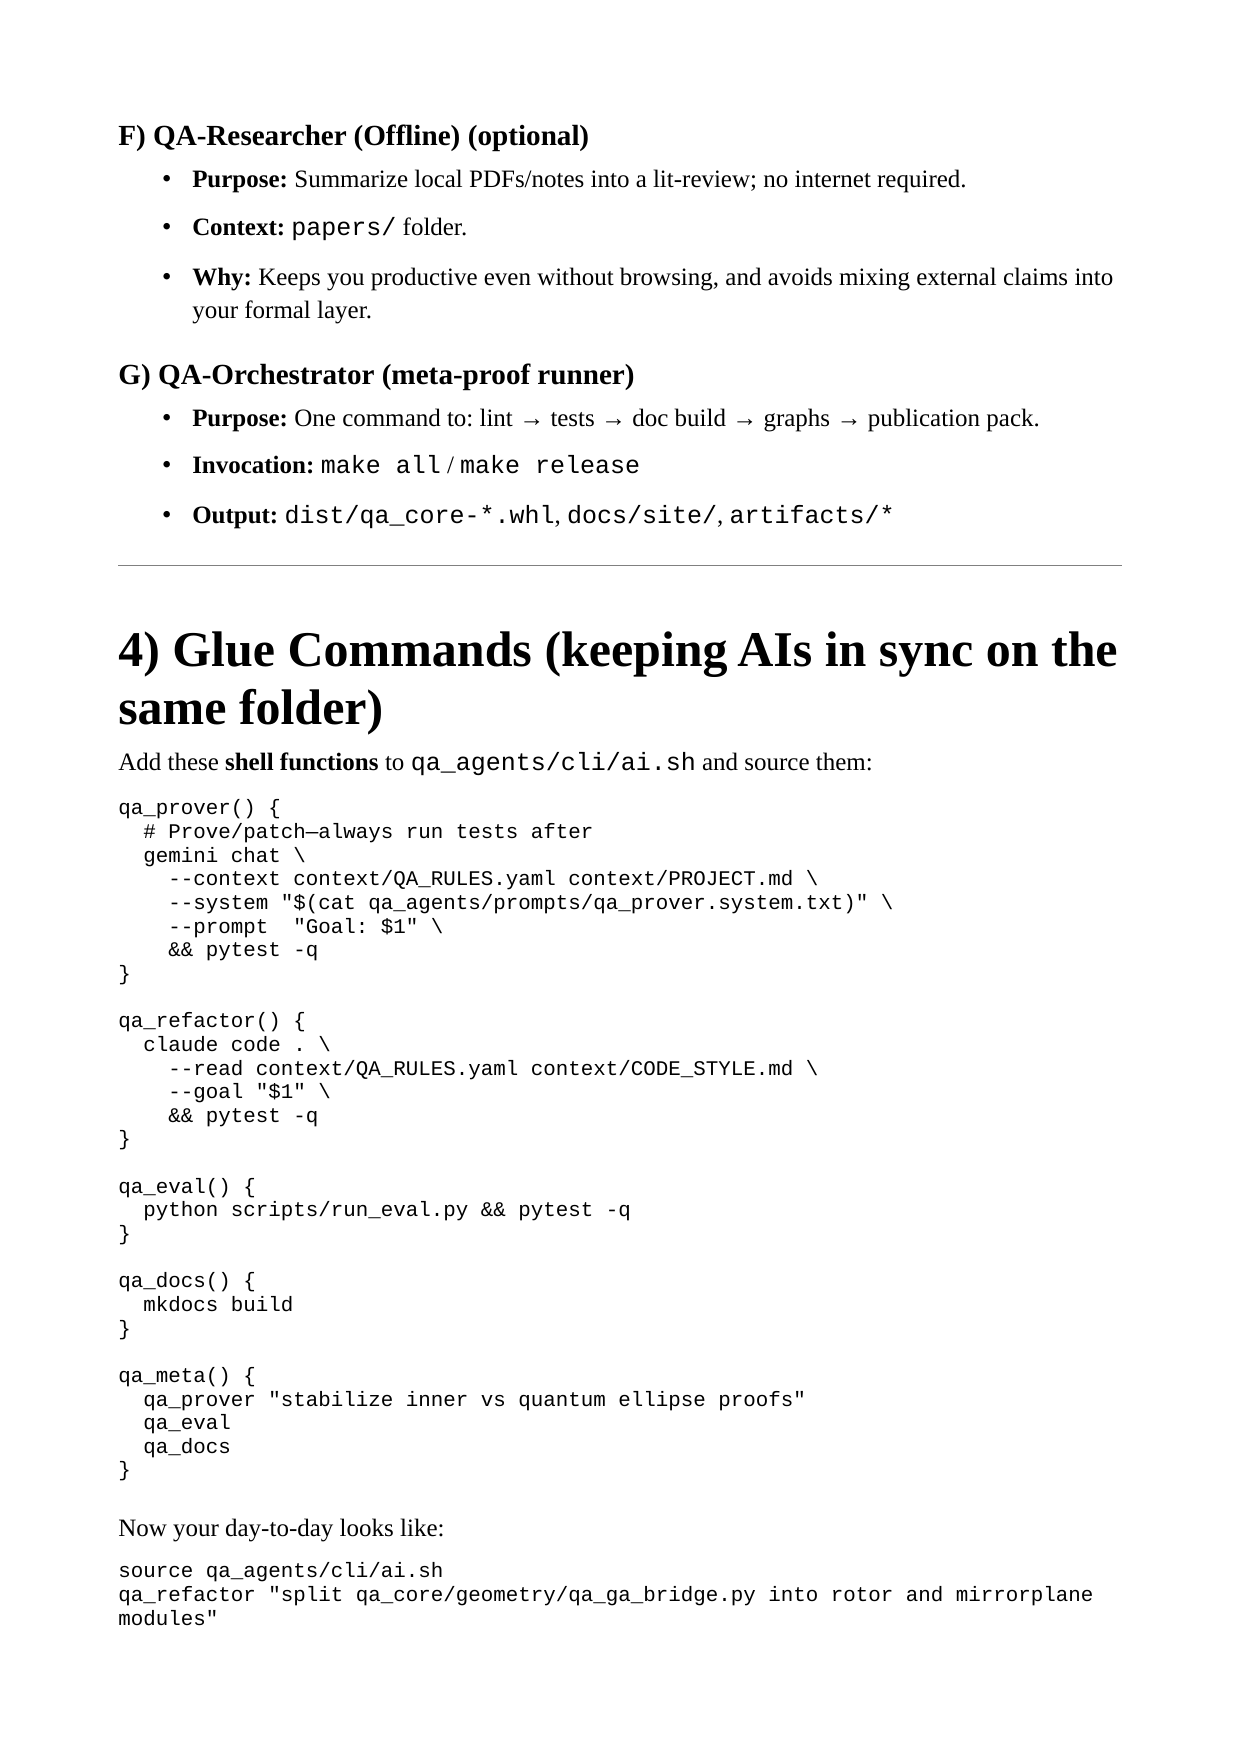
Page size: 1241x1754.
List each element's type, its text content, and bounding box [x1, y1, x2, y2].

subtitle F) QA-Researcher (Offline) (optional) [118, 118, 1122, 152]
text --goal "$1" \ [118, 1081, 1122, 1105]
text mkdocs build [118, 1294, 1122, 1318]
text && pytest -q [118, 1105, 1122, 1128]
text } [118, 1223, 1122, 1247]
text } [118, 963, 1122, 987]
text python scripts/run_eval.py && pytest -q [118, 1199, 1122, 1223]
text qa_eval() { [118, 1176, 1122, 1199]
text claude code . \ [118, 1034, 1122, 1057]
text } [118, 1459, 1122, 1483]
list Purpose: Summarize local PDFs/notes into a lit-review; no internet required. [162, 164, 1122, 193]
text Now your day-to-day looks like: [118, 1513, 1122, 1541]
text qa_docs() { [118, 1270, 1122, 1294]
list Purpose: One command to: lint → tests → doc build → graphs → publication pack. [162, 403, 1122, 432]
text qa_refactor "split qa_core/geometry/qa_ga_bridge.py into rotor and mirrorplane modules" [118, 1584, 1122, 1631]
text qa_docs [118, 1436, 1122, 1459]
text } [118, 1128, 1122, 1152]
text qa_refactor() { [118, 1010, 1122, 1034]
list Context: papers/ folder. [162, 212, 1122, 243]
subtitle G) QA-Orchestrator (meta-proof runner) [118, 357, 1122, 391]
text && pytest -q [118, 939, 1122, 963]
text --read context/QA_RULES.yaml context/CODE_STYLE.md \ [118, 1057, 1122, 1081]
text --context context/QA_RULES.yaml context/PROJECT.md \ [118, 868, 1122, 892]
text qa_prover "stabilize inner vs quantum ellipse proofs" [118, 1388, 1122, 1412]
list Why: Keeps you productive even without browsing, and avoids mixing external claims into your formal layer. [162, 262, 1122, 323]
text } [118, 1318, 1122, 1341]
text Add these shell functions to qa_agents/cli/ai.sh and source them: [118, 747, 1122, 778]
list Invocation: make all / make release [162, 451, 1122, 481]
text qa_eval [118, 1412, 1122, 1436]
text gemini chat \ [118, 845, 1122, 868]
text qa_meta() { [118, 1365, 1122, 1388]
subtitle 4) Glue Commands (keeping AIs in sync on the same folder) [118, 620, 1122, 735]
text --prompt "Goal: $1" \ [118, 916, 1122, 939]
text source qa_agents/cli/ai.sh [118, 1560, 1122, 1584]
list Output: dist/qa_core-*.whl, docs/site/, artifacts/* [162, 501, 1122, 531]
text # Prove/patch—always run tests after [118, 821, 1122, 845]
text qa_prover() { [118, 797, 1122, 821]
text --system "$(cat qa_agents/prompts/qa_prover.system.txt)" \ [118, 892, 1122, 916]
